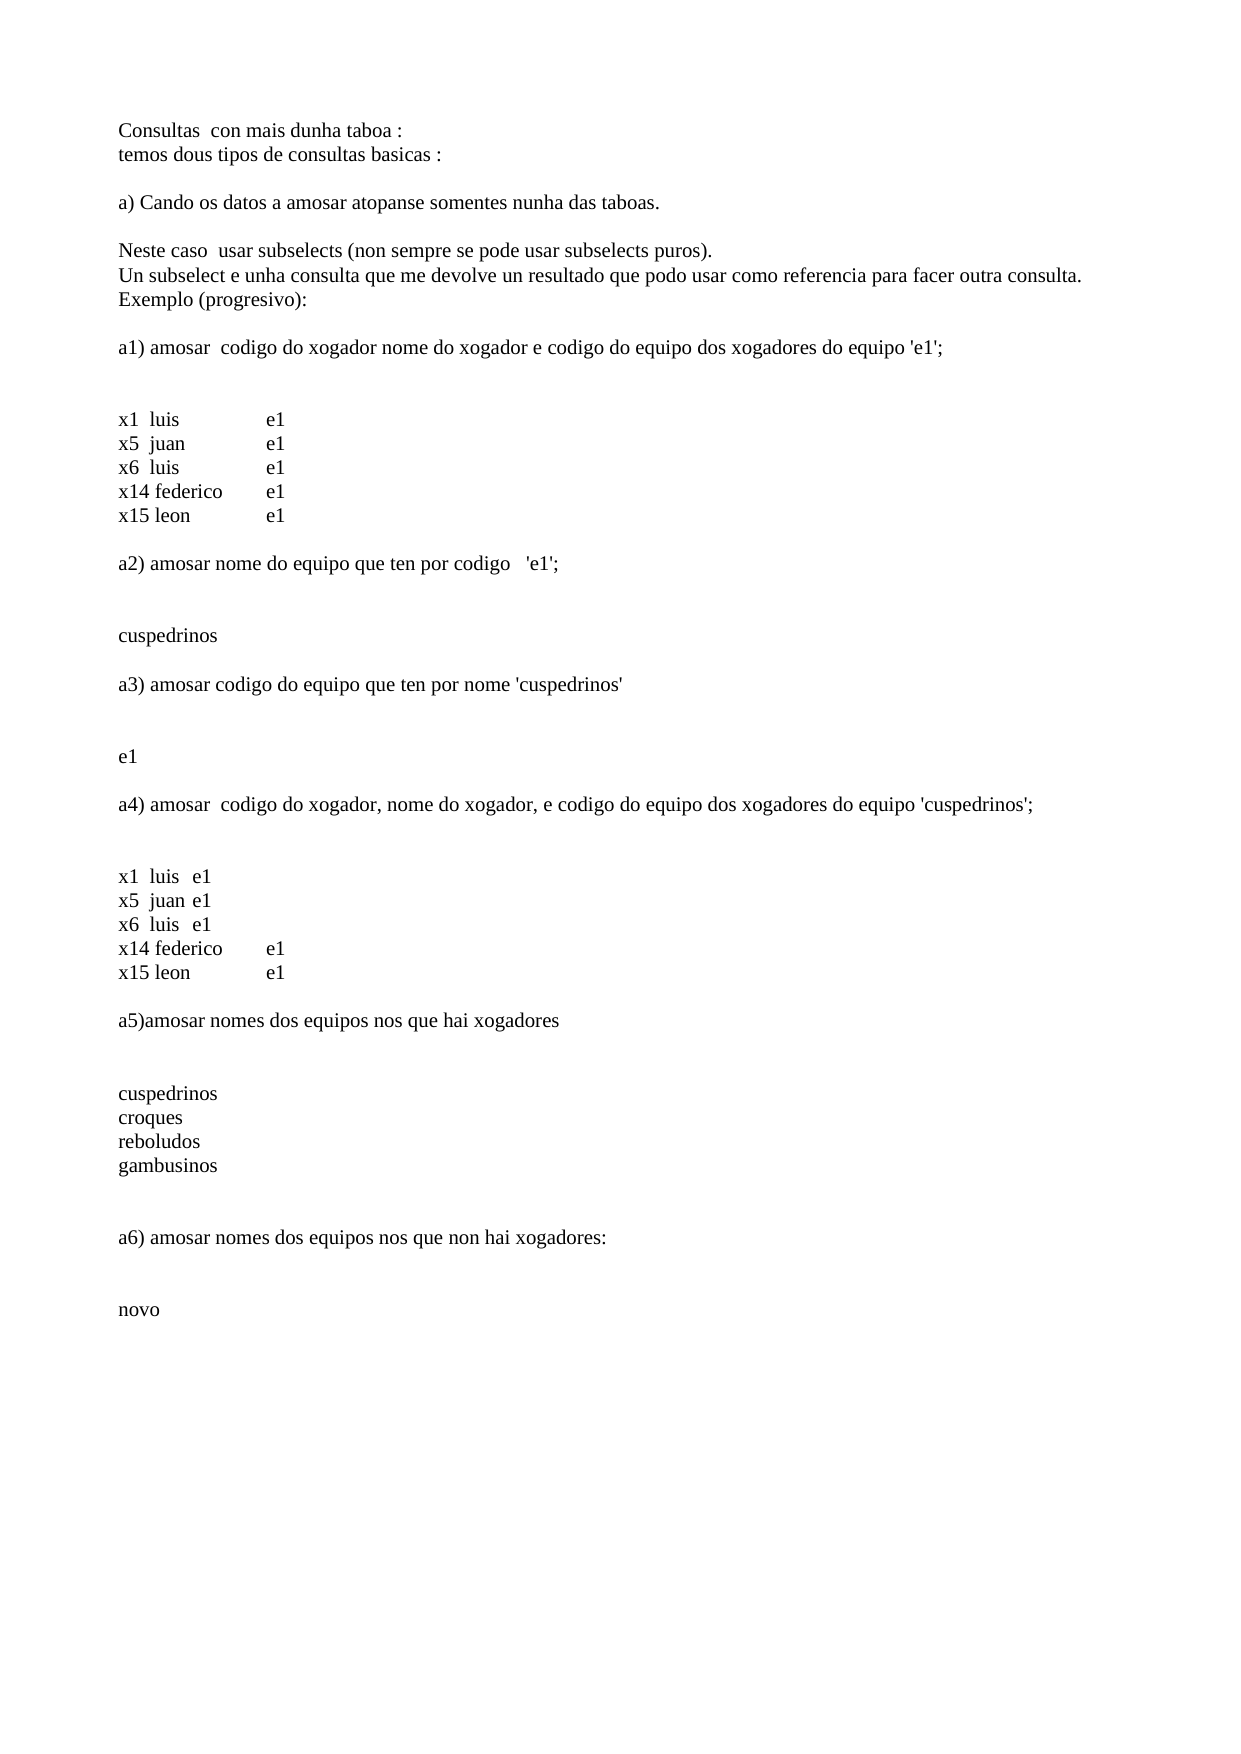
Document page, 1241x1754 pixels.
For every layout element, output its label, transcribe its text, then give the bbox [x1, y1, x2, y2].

text a4) amosar codigo do xogador, nome do xogador, e codigo do equipo dos xogadores do equipo 'cuspedrinos'; [118, 792, 1122, 816]
text a1) amosar codigo do xogador nome do xogador e codigo do equipo dos xogadores do equipo 'e1'; [118, 335, 1122, 359]
text a3) amosar codigo do equipo que ten por nome 'cuspedrinos' [118, 672, 1122, 696]
text x14 federico e1 [118, 936, 1122, 960]
text a5)amosar nomes dos equipos nos que hai xogadores [118, 1008, 1122, 1032]
text cuspedrinos [118, 1081, 1122, 1105]
text x15 leon e1 [118, 960, 1122, 984]
text x6 luis e1 [118, 455, 1122, 479]
text x1 luis e1 [118, 407, 1122, 431]
text Un subselect e unha consulta que me devolve un resultado que podo usar como referencia para facer outra consulta. [118, 262, 1122, 287]
text Consultas con mais dunha taboa : [118, 118, 1122, 142]
text cuspedrinos [118, 623, 1122, 647]
text x5 juan e1 [118, 431, 1122, 455]
text gambusinos [118, 1153, 1122, 1177]
text reboludos [118, 1129, 1122, 1153]
text Neste caso usar subselects (non sempre se pode usar subselects puros). [118, 238, 1122, 262]
text novo [118, 1297, 1122, 1321]
text x1 luis e1 [118, 864, 1122, 888]
text x15 leon e1 [118, 503, 1122, 527]
text a2) amosar nome do equipo que ten por codigo 'e1'; [118, 551, 1122, 575]
text x5 juan e1 [118, 888, 1122, 912]
text croques [118, 1105, 1122, 1129]
text a) Cando os datos a amosar atopanse somentes nunha das taboas. [118, 190, 1122, 214]
text x14 federico e1 [118, 479, 1122, 503]
text Exemplo (progresivo): [118, 287, 1122, 311]
text x6 luis e1 [118, 912, 1122, 936]
text temos dous tipos de consultas basicas : [118, 142, 1122, 166]
text e1 [118, 744, 1122, 768]
text a6) amosar nomes dos equipos nos que non hai xogadores: [118, 1225, 1122, 1249]
